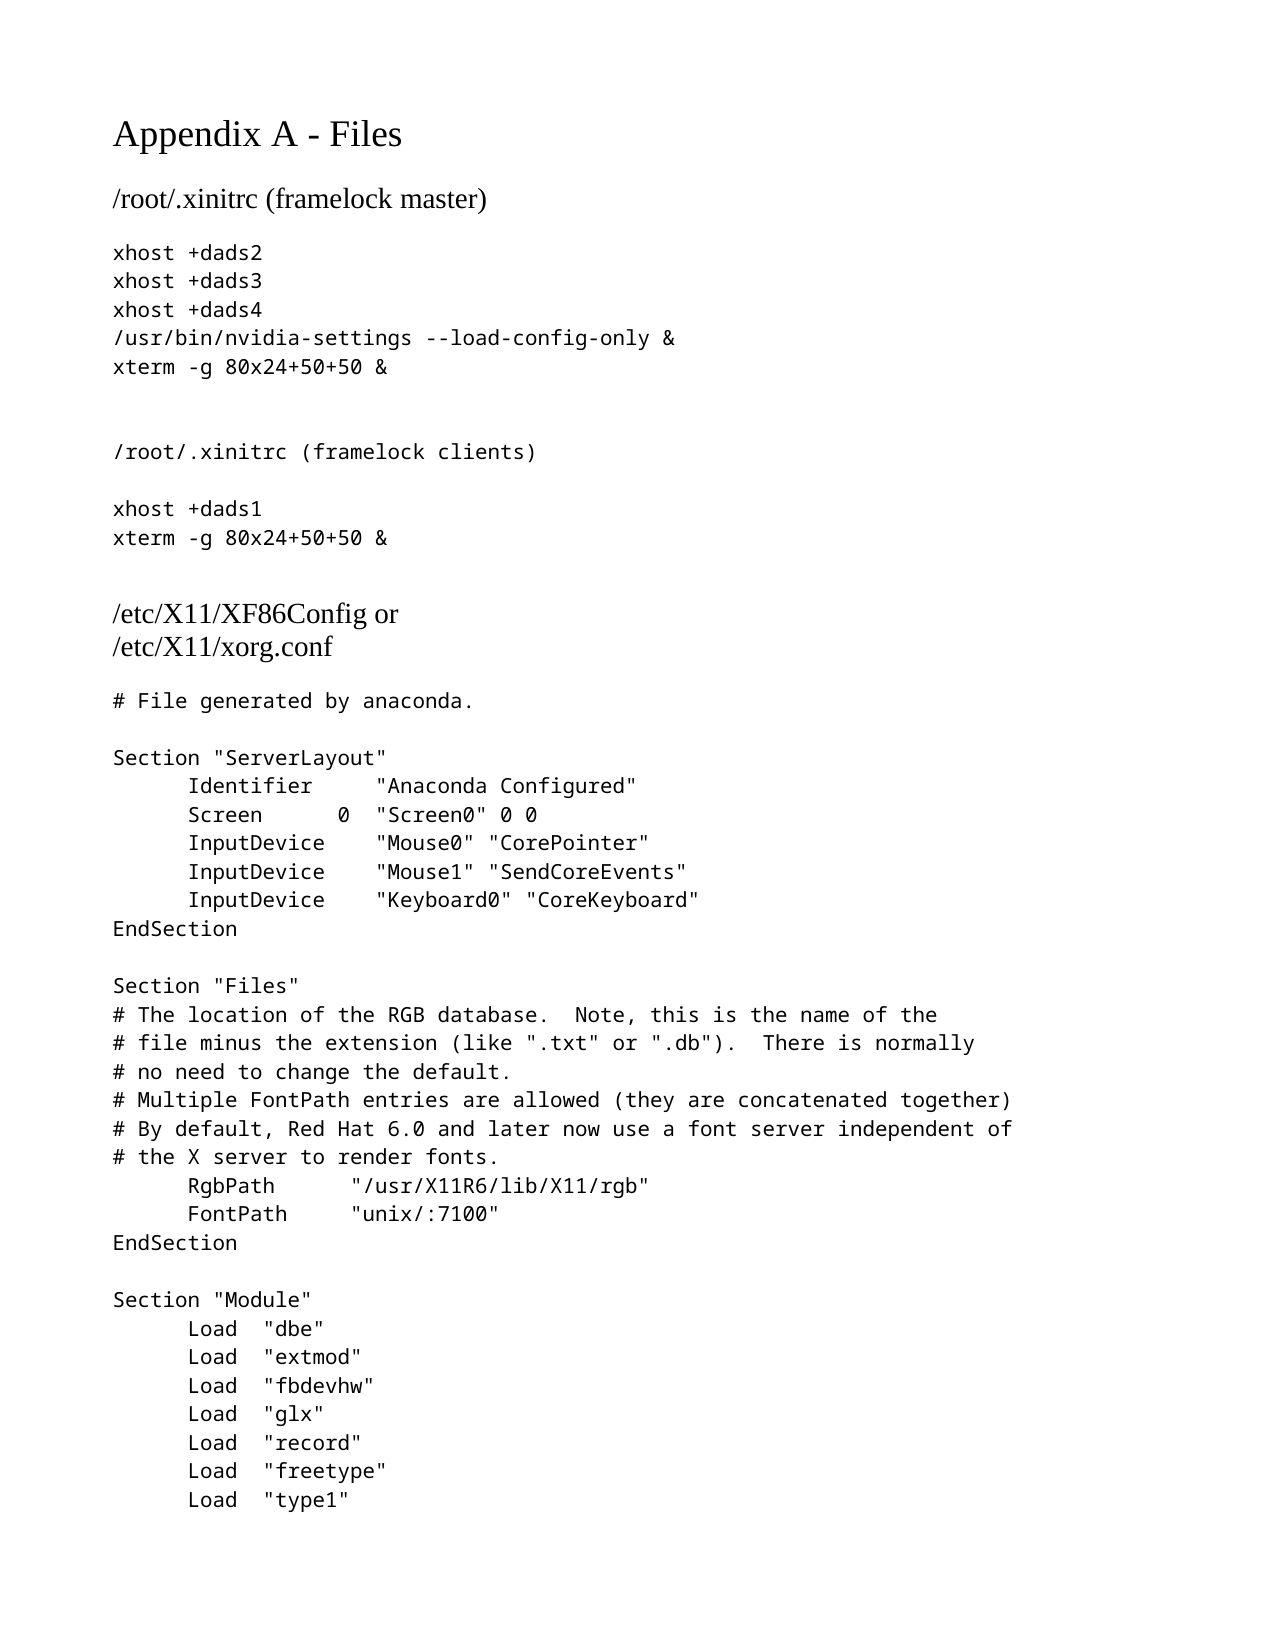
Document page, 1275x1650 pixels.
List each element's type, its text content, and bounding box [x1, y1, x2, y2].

text /root/.xinitrc (framelock master) [112, 182, 1162, 214]
text # File generated by anaconda. [112, 686, 1162, 714]
text xterm -g 80x24+50+50 & [112, 523, 1162, 551]
text # The location of the RGB database. Note, this is the name of the [112, 999, 1162, 1028]
text FontPath "unix/:7100" [112, 1199, 1162, 1228]
text Load "dbe" [112, 1313, 1162, 1342]
text Load "record" [112, 1428, 1162, 1456]
text Section "Module" [112, 1285, 1162, 1313]
text xhost +dads4 [112, 294, 1162, 323]
text # file minus the extension (like ".txt" or ".db"). There is normally [112, 1028, 1162, 1057]
text /etc/X11/xorg.conf [112, 630, 1162, 662]
text Section "Files" [112, 971, 1162, 999]
text InputDevice "Keyboard0" "CoreKeyboard" [112, 885, 1162, 914]
text xterm -g 80x24+50+50 & [112, 352, 1162, 380]
text # By default, Red Hat 6.0 and later now use a font server independent of [112, 1114, 1162, 1142]
text # the X server to render fonts. [112, 1142, 1162, 1171]
text Load "fbdevhw" [112, 1371, 1162, 1399]
text Load "glx" [112, 1399, 1162, 1428]
text /root/.xinitrc (framelock clients) [112, 437, 1162, 466]
text xhost +dads1 [112, 494, 1162, 523]
text Load "freetype" [112, 1456, 1162, 1485]
text # Multiple FontPath entries are allowed (they are concatenated together) [112, 1085, 1162, 1114]
text /etc/X11/XF86Config or [112, 597, 1162, 630]
text InputDevice "Mouse1" "SendCoreEvents" [112, 857, 1162, 885]
text Section "ServerLayout" [112, 743, 1162, 771]
text Load "type1" [112, 1485, 1162, 1513]
text xhost +dads2 [112, 237, 1162, 266]
text # no need to change the default. [112, 1057, 1162, 1085]
text EndSection [112, 914, 1162, 942]
text Appendix A - Files [112, 112, 1162, 154]
text xhost +dads3 [112, 266, 1162, 294]
text /usr/bin/nvidia-settings --load-config-only & [112, 323, 1162, 352]
text EndSection [112, 1228, 1162, 1256]
text InputDevice "Mouse0" "CorePointer" [112, 828, 1162, 857]
text Identifier "Anaconda Configured" [112, 771, 1162, 800]
text RgbPath "/usr/X11R6/lib/X11/rgb" [112, 1171, 1162, 1199]
text Load "extmod" [112, 1342, 1162, 1371]
text Screen 0 "Screen0" 0 0 [112, 800, 1162, 828]
